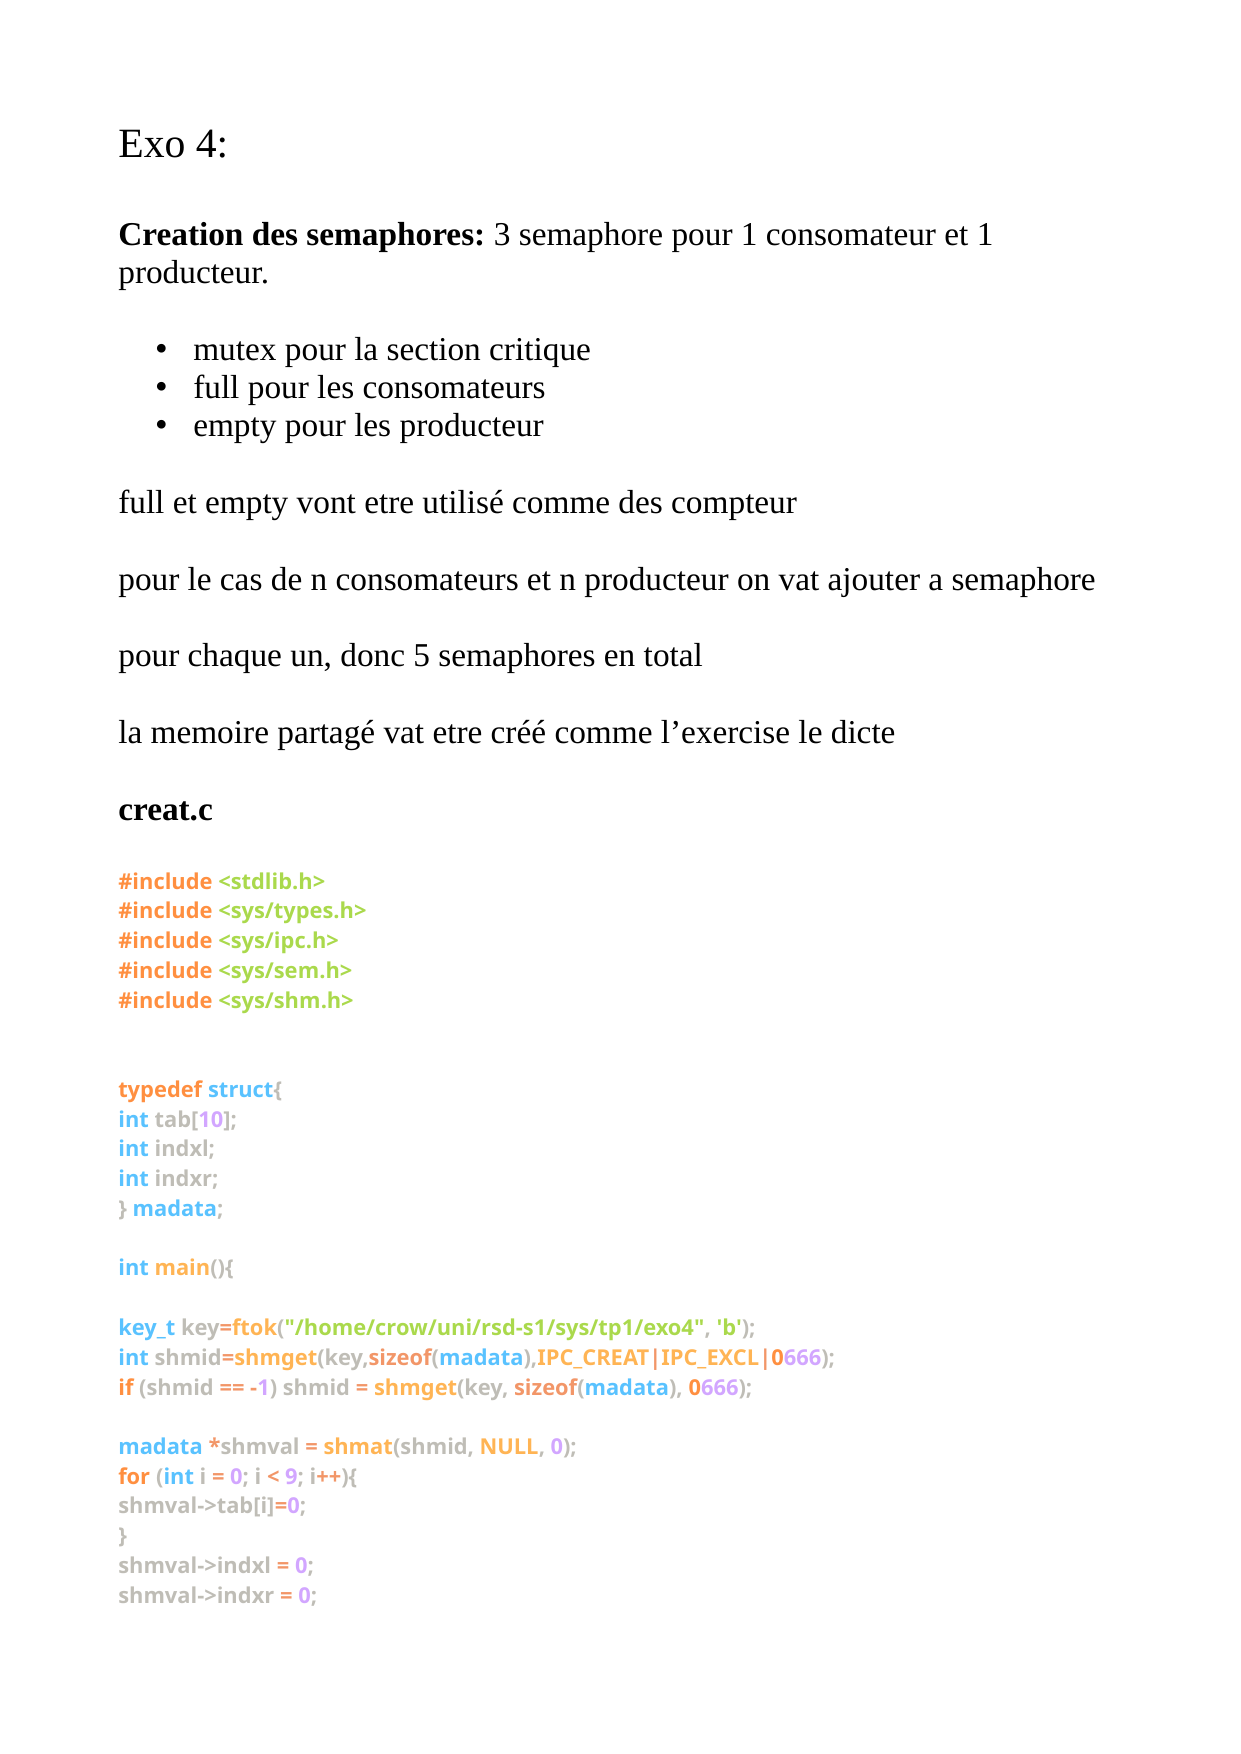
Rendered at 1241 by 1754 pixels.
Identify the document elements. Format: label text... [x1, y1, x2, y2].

text int indxl; [118, 1133, 1122, 1163]
text Exo 4: [118, 118, 1122, 166]
text #include <sys/sem.h> [118, 955, 1122, 985]
text int main(){ [118, 1252, 1122, 1282]
text madata *shmval = shmat(shmid, NULL, 0); [118, 1431, 1122, 1461]
text int indxr; [118, 1163, 1122, 1193]
text pour chaque un, donc 5 semaphores en total [118, 636, 1122, 674]
text shmval->tab[i]=0; [118, 1491, 1122, 1520]
list empty pour les producteur [156, 406, 1122, 444]
text typedef struct{ [118, 1074, 1122, 1103]
text } [118, 1520, 1122, 1550]
text int tab[10]; [118, 1103, 1122, 1133]
text } madata; [118, 1193, 1122, 1223]
text pour le cas de n consomateurs et n producteur on vat ajouter a semaphore [118, 559, 1122, 597]
text #include <sys/types.h> [118, 895, 1122, 925]
list full pour les consomateurs [156, 367, 1122, 406]
text shmval->indxl = 0; [118, 1550, 1122, 1580]
text #include <stdlib.h> [118, 866, 1122, 895]
text Creation des semaphores: 3 semaphore pour 1 consomateur et 1 producteur. [118, 214, 1122, 291]
text creat.c [118, 789, 1122, 827]
text #include <sys/ipc.h> [118, 925, 1122, 955]
text if (shmid == -1) shmid = shmget(key, sizeof(madata), 0666); [118, 1371, 1122, 1401]
text for (int i = 0; i < 9; i++){ [118, 1461, 1122, 1491]
list mutex pour la section critique [156, 329, 1122, 367]
text la memoire partagé vat etre créé comme l’exercise le dicte [118, 712, 1122, 751]
text full et empty vont etre utilisé comme des compteur [118, 482, 1122, 521]
text int shmid=shmget(key,sizeof(madata),IPC_CREAT|IPC_EXCL|0666); [118, 1342, 1122, 1371]
text #include <sys/shm.h> [118, 985, 1122, 1014]
text key_t key=ftok("/home/crow/uni/rsd-s1/sys/tp1/exo4", 'b'); [118, 1312, 1122, 1342]
text shmval->indxr = 0; [118, 1580, 1122, 1610]
